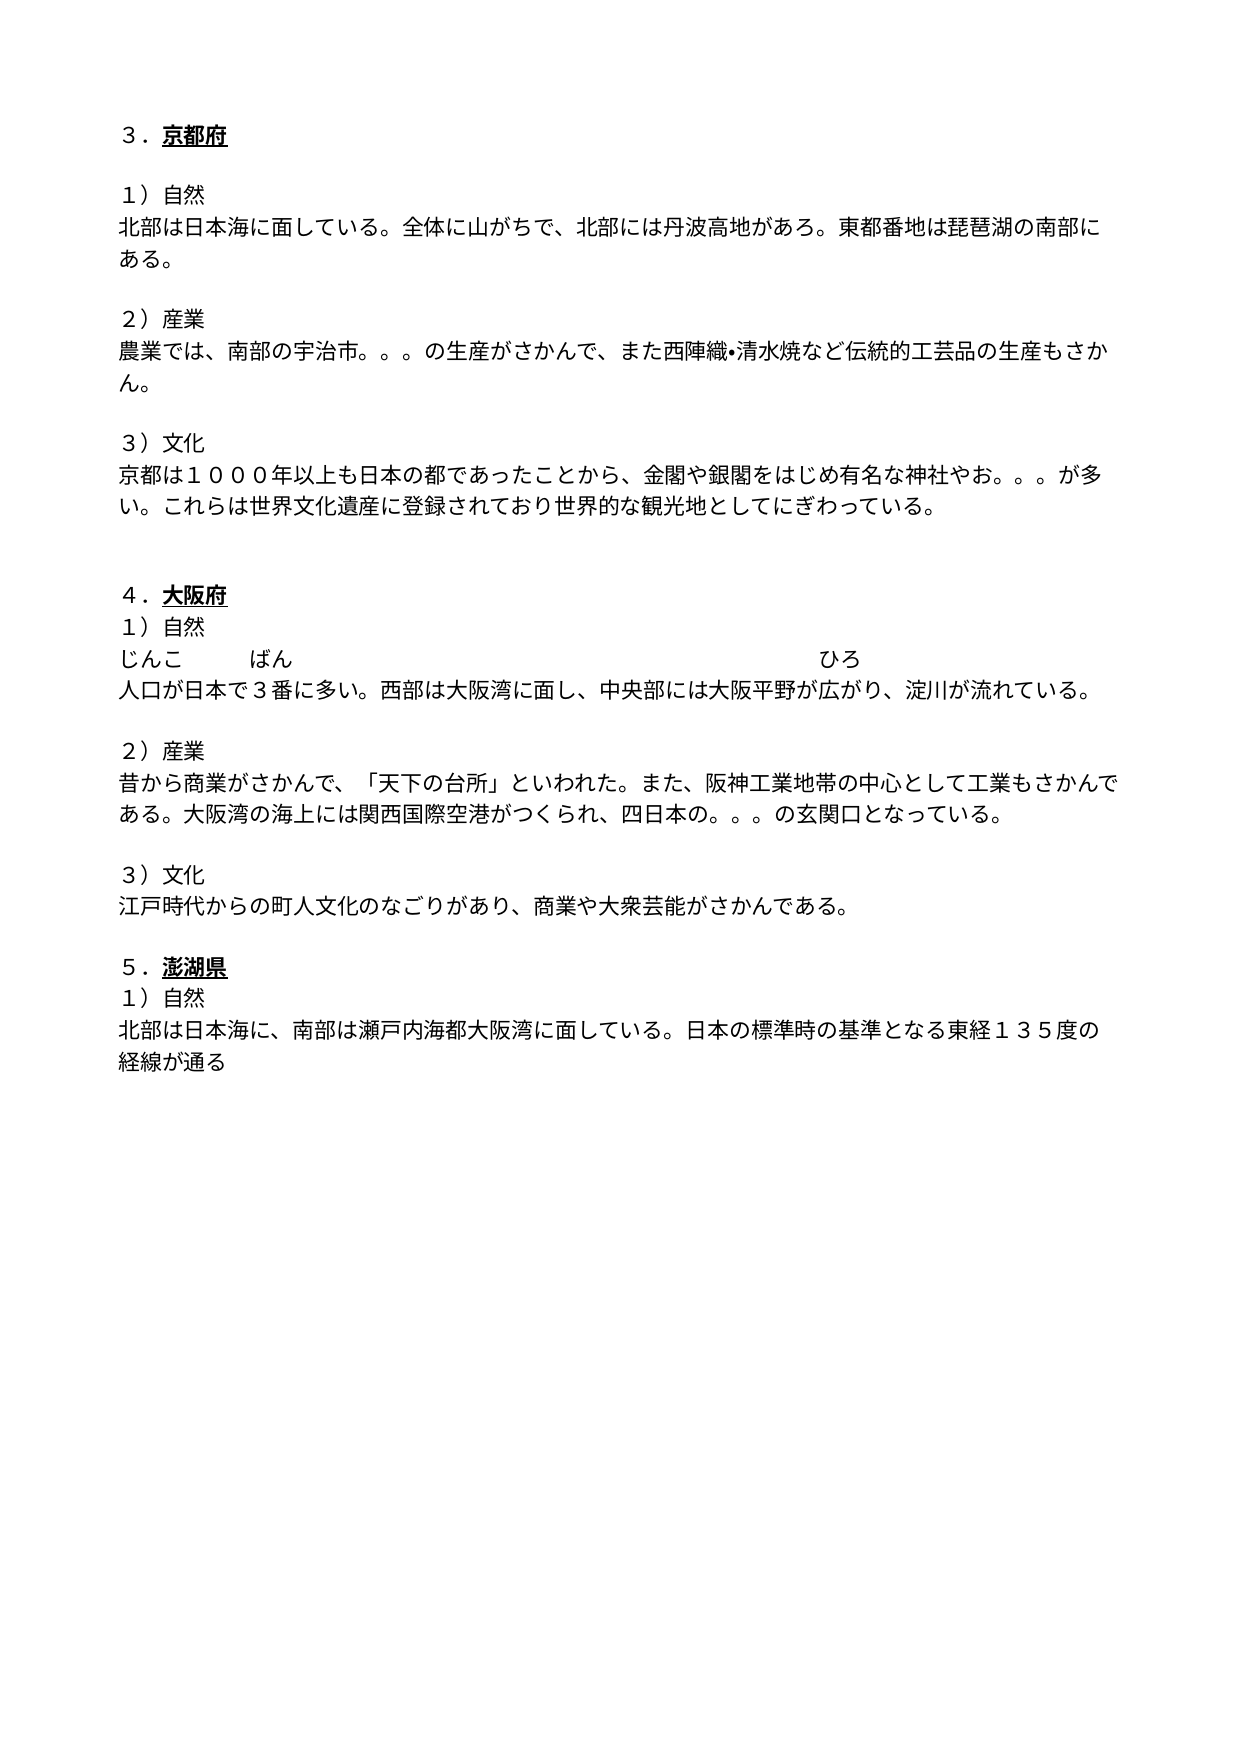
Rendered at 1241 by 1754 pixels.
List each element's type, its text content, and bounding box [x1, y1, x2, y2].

text １）自然 [118, 610, 1122, 642]
text １）自然 [118, 981, 1122, 1013]
text ３）文化 [118, 858, 1122, 889]
text ２）産業 [118, 734, 1122, 766]
text １）自然 [118, 178, 1122, 210]
text ５．澎湖県 [118, 950, 1122, 981]
text 江戸時代からの町人文化のなごりがあり、商業や大衆芸能がさかんである。 [118, 889, 1122, 921]
text 北部は日本海に面している。全体に山がちで、北部には丹波高地があろ。東都番地は琵琶湖の南部にある。 [118, 210, 1122, 273]
text じんこ ばん ひろ [118, 642, 1122, 673]
text ３）文化 [118, 426, 1122, 458]
text ３．京都府 [118, 118, 1122, 150]
text ２）産業 [118, 302, 1122, 334]
text 人口が日本で３番に多い。西部は大阪湾に面し、中央部には大阪平野が広がり、淀川が流れている。 [118, 673, 1122, 705]
text 農業では、南部の宇治市。。。の生産がさかんで、また西陣織・清水焼など伝統的工芸品の生産もさかん。 [118, 334, 1122, 397]
text 昔から商業がさかんで、「天下の台所」といわれた。また、阪神工業地帯の中心として工業もさかんである。大阪湾の海上には関西国際空港がつくられ、四日本の。。。の玄関口となっている。 [118, 766, 1122, 829]
text 京都は１０００年以上も日本の都であったことから、金閣や銀閣をはじめ有名な神社やお。。。が多い。これらは世界文化遺産に登録されており世界的な観光地としてにぎわっている。 [118, 458, 1122, 521]
text 北部は日本海に、南部は瀬戸内海都大阪湾に面している。日本の標準時の基準となる東経１３５度の経線が通る [118, 1013, 1122, 1076]
text ４．大阪府 [118, 578, 1122, 610]
